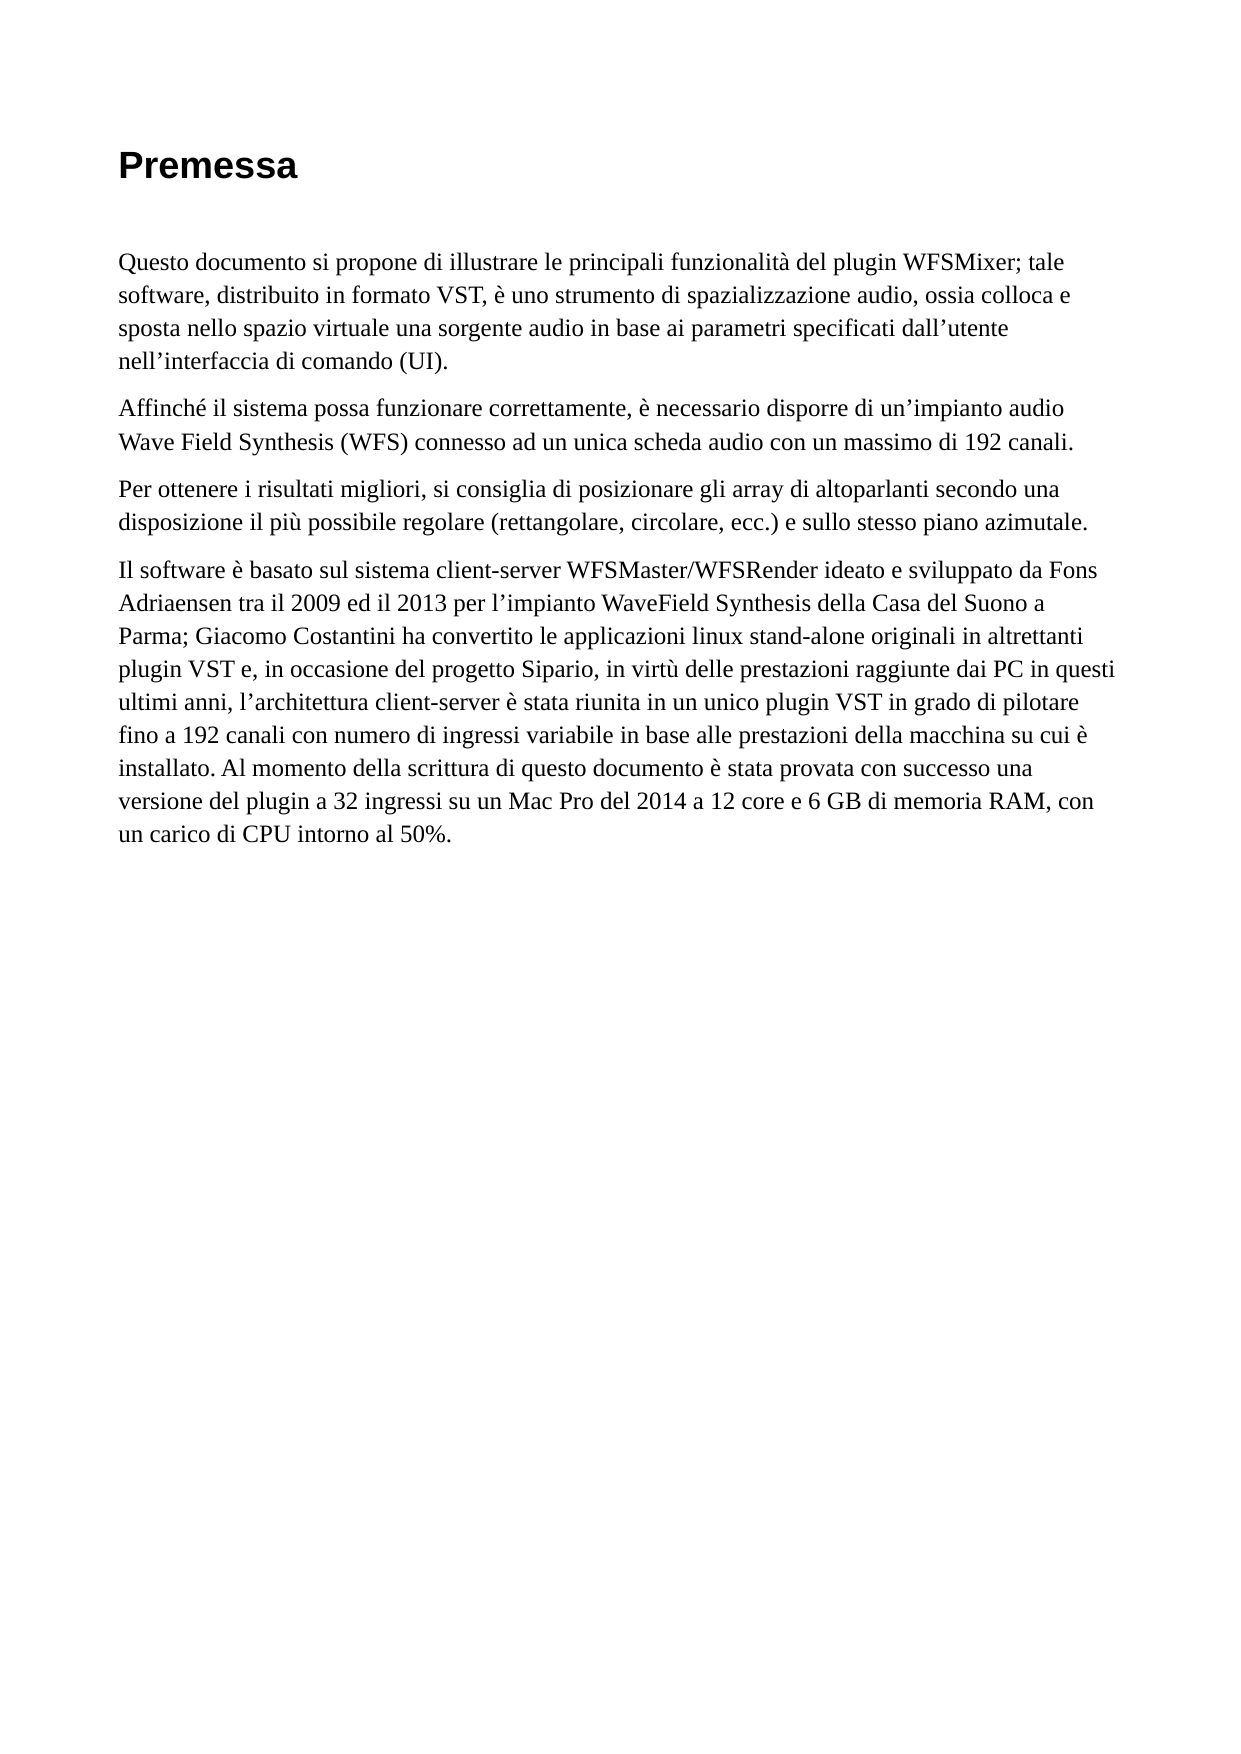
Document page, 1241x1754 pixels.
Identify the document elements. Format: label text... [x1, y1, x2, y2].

text Affinché il sistema possa funzionare correttamente, è necessario disporre di un’impianto audio Wave Field Synthesis (WFS) connesso ad un unica scheda audio con un massimo di 192 canali. [118, 393, 1122, 455]
text Per ottenere i risultati migliori, si consiglia di posizionare gli array di altoparlanti secondo una disposizione il più possibile regolare (rettangolare, circolare, ecc.) e sullo stesso piano azimutale. [118, 474, 1122, 536]
subtitle Premessa [118, 143, 1122, 187]
text Il software è basato sul sistema client-server WFSMaster/WFSRender ideato e sviluppato da Fons Adriaensen tra il 2009 ed il 2013 per l’impianto WaveField Synthesis della Casa del Suono a Parma; Giacomo Costantini ha convertito le applicazioni linux stand-alone originali in altrettanti plugin VST e, in occasione del progetto Sipario, in virtù delle prestazioni raggiunte dai PC in questi ultimi anni, l’architettura client-server è stata riunita in un unico plugin VST in grado di pilotare fino a 192 canali con numero di ingressi variabile in base alle prestazioni della macchina su cui è installato. Al momento della scrittura di questo documento è stata provata con successo una versione del plugin a 32 ingressi su un Mac Pro del 2014 a 12 core e 6 GB di memoria RAM, con un carico di CPU intorno al 50%. [118, 555, 1122, 848]
text Questo documento si propone di illustrare le principali funzionalità del plugin WFSMixer; tale software, distribuito in formato VST, è uno strumento di spazializzazione audio, ossia colloca e sposta nello spazio virtuale una sorgente audio in base ai parametri specificati dall’utente nell’interfaccia di comando (UI). [118, 247, 1122, 375]
